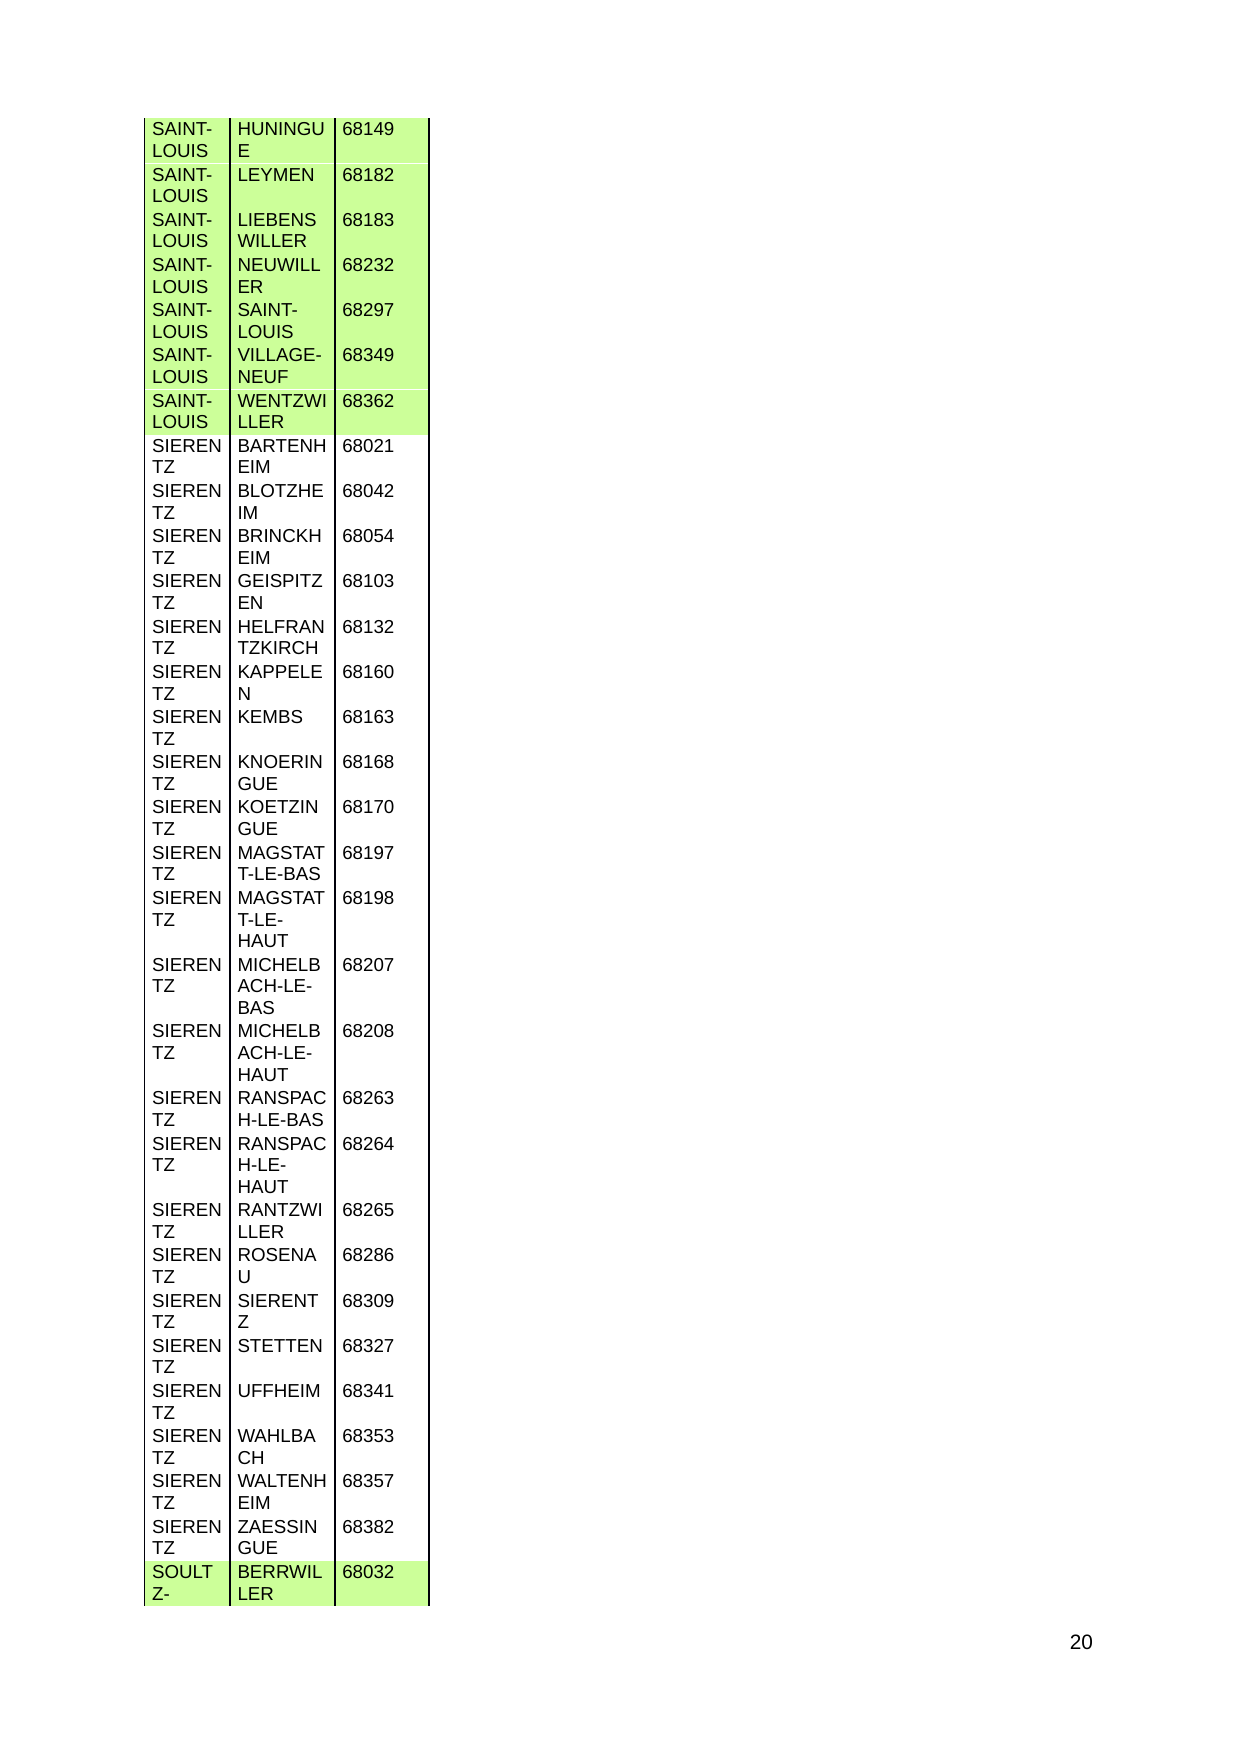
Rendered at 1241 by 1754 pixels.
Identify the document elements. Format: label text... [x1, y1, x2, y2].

table_cell SIERENTZ [145, 1516, 229, 1561]
table_cell SIERENTZ [145, 796, 229, 842]
table_cell 68382 [336, 1516, 428, 1561]
table_cell 68357 [336, 1470, 428, 1516]
table_cell KEMBS [231, 706, 334, 751]
table_cell 68327 [336, 1335, 428, 1380]
table_cell SIERENTZ [145, 1087, 229, 1132]
table_cell STETTEN [231, 1335, 334, 1380]
table_cell LEYMEN [231, 164, 334, 209]
table_cell SIERENTZ [145, 706, 229, 751]
table_cell WALTENHEIM [231, 1470, 334, 1516]
table_cell ZAESSINGUE [231, 1516, 334, 1561]
table_cell SIERENTZ [145, 751, 229, 796]
table_cell SAINT-LOUIS [145, 390, 229, 435]
table_cell SIERENTZ [145, 1290, 229, 1335]
table_cell 68265 [336, 1199, 428, 1244]
table_cell UFFHEIM [231, 1380, 334, 1425]
table_cell BERRWILLER [231, 1561, 334, 1606]
table_cell SIERENTZ [145, 435, 229, 480]
table_cell SIERENTZ [145, 1470, 229, 1516]
table_cell 68264 [336, 1132, 428, 1199]
table_cell 68286 [336, 1244, 428, 1289]
table_cell BARTENHEIM [231, 435, 334, 480]
table_cell 68353 [336, 1425, 428, 1470]
table_cell SIERENTZ [145, 1380, 229, 1425]
table_cell RANTZWILLER [231, 1199, 334, 1244]
table_cell HELFRANTZKIRCH [231, 616, 334, 661]
table_cell 68160 [336, 661, 428, 706]
table_cell SIERENTZ [145, 570, 229, 616]
table_cell SIERENTZ [145, 1199, 229, 1244]
table_cell 68132 [336, 616, 428, 661]
table_cell WENTZWILLER [231, 390, 334, 435]
table_cell 68168 [336, 751, 428, 796]
table_cell 68198 [336, 887, 428, 953]
table_cell MAGSTATT-LE-BAS [231, 842, 334, 887]
table_cell SIERENTZ [145, 887, 229, 953]
table_cell 68232 [336, 254, 428, 299]
table_cell SIERENTZ [145, 1335, 229, 1380]
table_cell MICHELBACH-LE-BAS [231, 954, 334, 1020]
table_cell 68207 [336, 954, 428, 1020]
table_cell SIERENTZ [145, 954, 229, 1020]
table_cell 68182 [336, 164, 428, 209]
table_cell SIERENTZ [145, 616, 229, 661]
table_cell 68103 [336, 570, 428, 616]
table_cell LIEBENSWILLER [231, 209, 334, 254]
table_cell SIERENTZ [145, 1132, 229, 1199]
table_cell 68208 [336, 1020, 428, 1087]
table_cell MAGSTATT-LE-HAUT [231, 887, 334, 953]
table_cell SIERENTZ [231, 1290, 334, 1335]
table_cell KOETZINGUE [231, 796, 334, 842]
table_cell ROSENAU [231, 1244, 334, 1289]
table_cell 68170 [336, 796, 428, 842]
table_cell HUNINGUE [231, 118, 334, 163]
table_cell BLOTZHEIM [231, 480, 334, 525]
table_cell SAINT-LOUIS [145, 118, 229, 163]
table_cell 68309 [336, 1290, 428, 1335]
table_cell VILLAGE-NEUF [231, 344, 334, 389]
table_cell RANSPACH-LE-BAS [231, 1087, 334, 1132]
table_cell KNOERINGUE [231, 751, 334, 796]
table_cell SIERENTZ [145, 661, 229, 706]
table_cell SAINT-LOUIS [145, 254, 229, 299]
table_cell 68021 [336, 435, 428, 480]
table_cell 68297 [336, 299, 428, 344]
table_cell 68263 [336, 1087, 428, 1132]
table_cell NEUWILLER [231, 254, 334, 299]
table_cell SAINT-LOUIS [145, 209, 229, 254]
table_cell SAINT-LOUIS [145, 344, 229, 389]
table_cell SIERENTZ [145, 1425, 229, 1470]
table_cell SOULTZ- [145, 1561, 229, 1606]
table_cell 68149 [336, 118, 428, 163]
table_cell 68042 [336, 480, 428, 525]
table_cell 68032 [336, 1561, 428, 1606]
table_cell 68341 [336, 1380, 428, 1425]
table_cell SAINT-LOUIS [145, 164, 229, 209]
table_cell SIERENTZ [145, 1020, 229, 1087]
table_cell WAHLBACH [231, 1425, 334, 1470]
table_cell 68362 [336, 390, 428, 435]
table_cell SAINT-LOUIS [145, 299, 229, 344]
table_cell 68197 [336, 842, 428, 887]
table_cell SIERENTZ [145, 1244, 229, 1289]
table_cell SAINT-LOUIS [231, 299, 334, 344]
table_cell KAPPELEN [231, 661, 334, 706]
table_cell 68349 [336, 344, 428, 389]
table_cell SIERENTZ [145, 480, 229, 525]
table_cell SIERENTZ [145, 842, 229, 887]
table_cell SIERENTZ [145, 525, 229, 570]
table_cell 68054 [336, 525, 428, 570]
table_cell MICHELBACH-LE-HAUT [231, 1020, 334, 1087]
table_cell BRINCKHEIM [231, 525, 334, 570]
table_cell RANSPACH-LE-HAUT [231, 1132, 334, 1199]
table_cell 68183 [336, 209, 428, 254]
table_cell 68163 [336, 706, 428, 751]
table_cell GEISPITZEN [231, 570, 334, 616]
